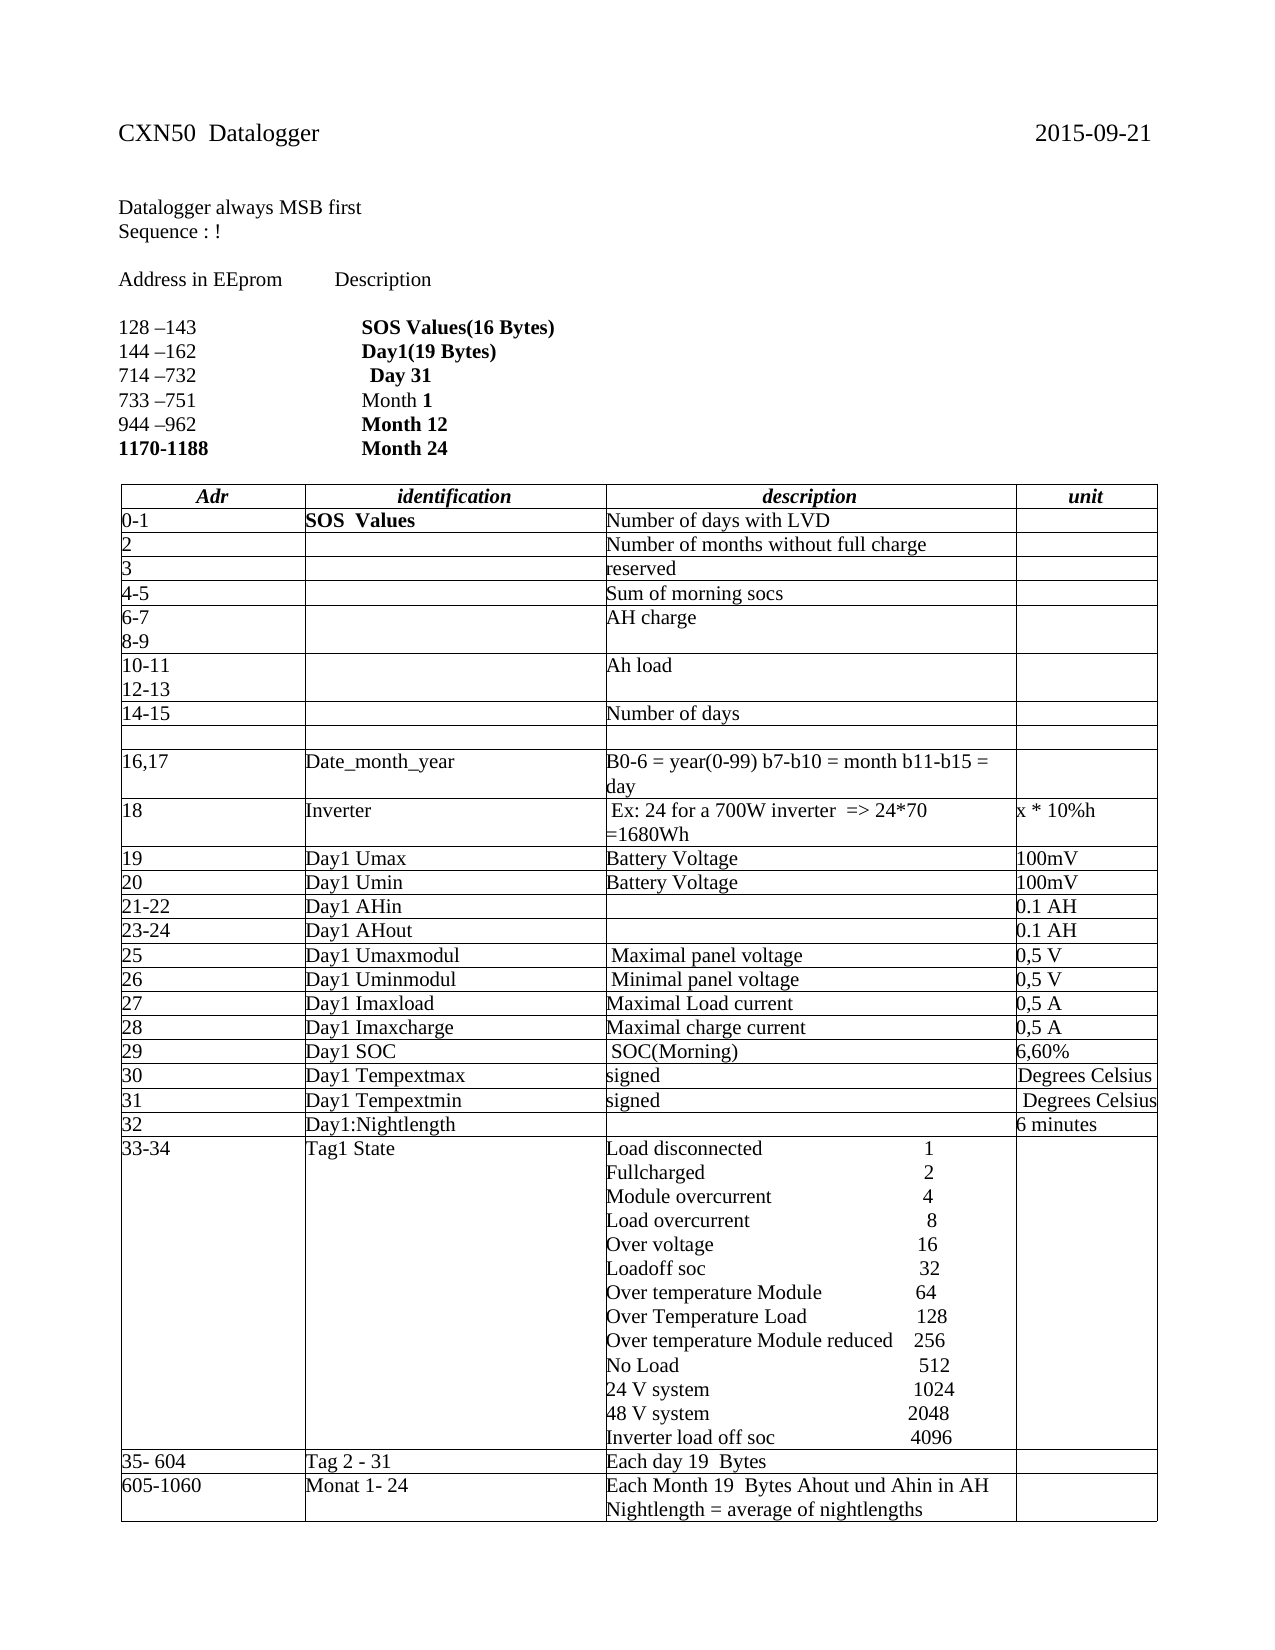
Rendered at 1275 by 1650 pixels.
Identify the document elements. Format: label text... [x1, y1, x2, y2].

table_cell B0-6 = year(0-99) b7-b10 = month b11-b15 = day [607, 750, 1016, 798]
table_cell signed [607, 1064, 1016, 1087]
table_cell 28 [122, 1016, 305, 1039]
table_cell 10-11 12-13 [122, 654, 305, 701]
table_cell Number of days with LVD [607, 509, 1016, 532]
text 1170-1188 Month 24 [118, 436, 1157, 460]
table_cell Day1 AHout [306, 919, 606, 942]
table_cell [1017, 606, 1157, 653]
table_cell 605-1060 [122, 1474, 305, 1521]
table_cell x * 10%h [1017, 799, 1157, 846]
table_cell 3 [122, 557, 305, 580]
table_cell 27 [122, 992, 305, 1015]
table_cell 18 [122, 799, 305, 846]
table_cell 0.1 AH [1017, 919, 1157, 942]
table_cell 0,5 A [1017, 992, 1157, 1015]
table_cell Day1 Imaxload [306, 992, 606, 1015]
table_cell Day1 Umin [306, 871, 606, 894]
table_cell signed [607, 1089, 1016, 1112]
table_cell 0.1 AH [1017, 895, 1157, 918]
table_cell Tag 2 - 31 [306, 1450, 606, 1473]
table_cell 19 [122, 847, 305, 870]
table_cell Day1 Umaxmodul [306, 944, 606, 967]
table_cell 29 [122, 1040, 305, 1063]
table_cell Day1 SOC [306, 1040, 606, 1063]
table_cell Monat 1- 24 [306, 1474, 606, 1521]
table_cell 0,5 A [1017, 1016, 1157, 1039]
table_cell Ah load [607, 654, 1016, 701]
table_cell Battery Voltage [607, 847, 1016, 870]
table_cell 100mV [1017, 847, 1157, 870]
table_cell Day1 Tempextmax [306, 1064, 606, 1087]
table_cell 4-5 [122, 581, 305, 604]
table_cell [1017, 533, 1157, 556]
table_cell Each day 19 Bytes [607, 1450, 1016, 1473]
table_cell 35- 604 [122, 1450, 305, 1473]
table_cell 14-15 [122, 702, 305, 725]
table_cell 16,17 [122, 750, 305, 798]
table_cell [1017, 702, 1157, 725]
table_cell 30 [122, 1064, 305, 1087]
table_cell Number of days [607, 702, 1016, 725]
table_cell 32 [122, 1113, 305, 1136]
table_cell 21-22 [122, 895, 305, 918]
table_cell [1017, 750, 1157, 798]
table_cell [607, 895, 1016, 918]
table_cell Day1 Uminmodul [306, 968, 606, 991]
text 714 –732 Day 31 [118, 363, 1157, 387]
table_cell Ex: 24 for a 700W inverter => 24*70 =1680Wh [607, 799, 1016, 846]
text CXN50 Datalogger 2015-09-21 [118, 118, 1157, 147]
table_cell [607, 1113, 1016, 1136]
table_cell 31 [122, 1089, 305, 1112]
text 144 –162 Day1(19 Bytes) [118, 339, 1157, 363]
table_cell 6-7 8-9 [122, 606, 305, 653]
table_cell [607, 726, 1016, 749]
table_cell [306, 654, 606, 701]
table_header Adr [122, 485, 305, 508]
table_cell Load disconnected 1 Fullcharged 2 Module overcurrent 4 Load overcurrent 8 Over voltage 16 Loadoff soc 32 Over temperature Module 64 Over Temperature Load 128 Over temperature Module reduced 256 No Load 512 24 V system 1024 48 V system 2048 Inverter load off soc 4096 [607, 1137, 1016, 1449]
table_cell Sum of morning socs [607, 581, 1016, 604]
text 128 –143 SOS Values(16 Bytes) [118, 315, 1157, 339]
table_cell [306, 557, 606, 580]
table_cell Maximal charge current [607, 1016, 1016, 1039]
table_cell 26 [122, 968, 305, 991]
table_cell [306, 606, 606, 653]
table_cell Day1 Tempextmin [306, 1089, 606, 1112]
table_cell 20 [122, 871, 305, 894]
table_cell [1017, 509, 1157, 532]
table_cell 2 [122, 533, 305, 556]
table_cell Maximal panel voltage [607, 944, 1016, 967]
table_cell 6 minutes [1017, 1113, 1157, 1136]
table_cell Each Month 19 Bytes Ahout und Ahin in AH Nightlength = average of nightlengths [607, 1474, 1016, 1521]
table_cell [306, 726, 606, 749]
table_cell SOC(Morning) [607, 1040, 1016, 1063]
table_cell Minimal panel voltage [607, 968, 1016, 991]
table_cell Maximal Load current [607, 992, 1016, 1015]
table_cell [1017, 1137, 1157, 1449]
table_cell Inverter [306, 799, 606, 846]
table_cell Degrees Celsius [1017, 1064, 1157, 1087]
table_cell SOS Values [306, 509, 606, 532]
table_cell Tag1 State [306, 1137, 606, 1449]
table_cell [306, 581, 606, 604]
table_cell AH charge [607, 606, 1016, 653]
table_cell 0-1 [122, 509, 305, 532]
table_cell 0,5 V [1017, 944, 1157, 967]
table_cell [607, 919, 1016, 942]
table_cell [306, 533, 606, 556]
table_cell 6,60% [1017, 1040, 1157, 1063]
table_cell 100mV [1017, 871, 1157, 894]
text 733 –751 Month 1 [118, 387, 1157, 412]
table_cell 33-34 [122, 1137, 305, 1449]
table_cell 25 [122, 944, 305, 967]
text Address in EEprom Description [118, 267, 1157, 291]
table_cell [1017, 726, 1157, 749]
table_cell Day1 Umax [306, 847, 606, 870]
table_cell Day1 Imaxcharge [306, 1016, 606, 1039]
text Datalogger always MSB first [118, 195, 1157, 219]
table_cell Degrees Celsius [1017, 1089, 1157, 1112]
table_cell [1017, 581, 1157, 604]
table_cell Number of months without full charge [607, 533, 1016, 556]
table_cell [1017, 557, 1157, 580]
table_cell Day1:Nightlength [306, 1113, 606, 1136]
table_cell [1017, 1474, 1157, 1521]
table_header unit [1017, 485, 1157, 508]
table_cell 0,5 V [1017, 968, 1157, 991]
table_cell [122, 726, 305, 749]
text Sequence : ! [118, 219, 1157, 243]
table_cell [1017, 654, 1157, 701]
table_cell Day1 AHin [306, 895, 606, 918]
table_cell Date_month_year [306, 750, 606, 798]
table_cell 23-24 [122, 919, 305, 942]
table_cell reserved [607, 557, 1016, 580]
table_cell [306, 702, 606, 725]
table_header description [607, 485, 1016, 508]
table_cell [1017, 1450, 1157, 1473]
table_cell Battery Voltage [607, 871, 1016, 894]
text 944 –962 Month 12 [118, 412, 1157, 436]
table_header identification [306, 485, 606, 508]
